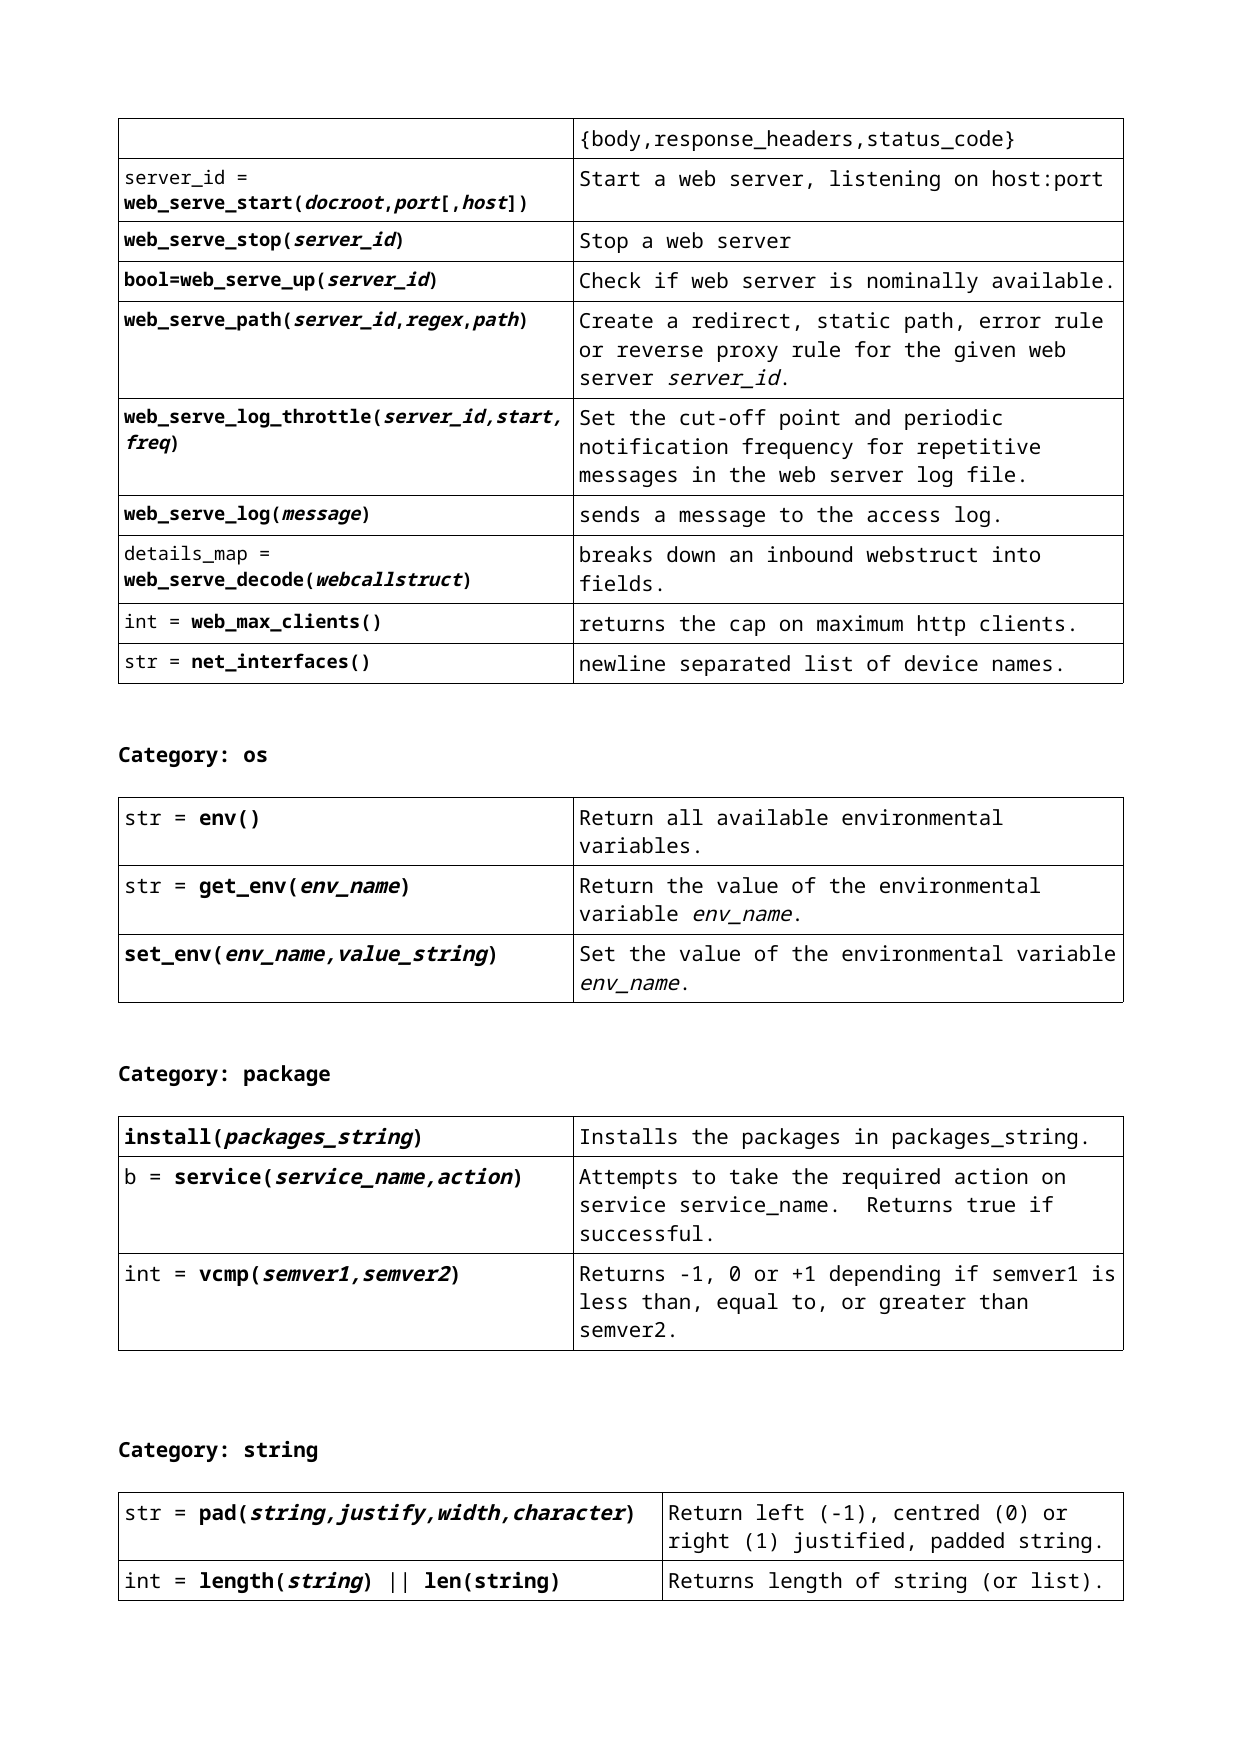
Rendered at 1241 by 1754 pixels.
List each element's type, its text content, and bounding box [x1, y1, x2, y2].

table_header Return left (-1), centred (0) or right (1) justified, padded string. [663, 1493, 1123, 1560]
table_cell Create a redirect, static path, error rule or reverse proxy rule for the given web server server_id. [574, 302, 1123, 398]
table_cell b = service(service_name,action) [119, 1157, 573, 1253]
table_cell int = web_max_clients() [119, 604, 573, 643]
text Category: os [118, 740, 1122, 768]
table_cell Start a web server, listening on host:port [574, 159, 1123, 221]
table_cell Return the value of the environmental variable env_name. [574, 866, 1123, 934]
table_cell web_serve_stop(server_id) [119, 222, 573, 261]
table_cell int = length(string) || len(string) [119, 1561, 662, 1600]
table_header Return all available environmental variables. [574, 798, 1123, 865]
table_cell details_map = web_serve_decode(webcallstruct) [119, 536, 573, 603]
table_cell set_env(env_name,value_string) [119, 935, 573, 1002]
table_cell sends a message to the access log. [574, 496, 1123, 534]
table_cell [119, 119, 573, 158]
table_cell Set the cut-off point and periodic notification frequency for repetitive messages in the web server log file. [574, 399, 1123, 494]
table_header install(packages_string) [119, 1117, 573, 1156]
table_cell web_serve_log_throttle(server_id,start,freq) [119, 399, 573, 494]
table_cell Set the value of the environmental variable env_name. [574, 935, 1123, 1002]
text Category: string [118, 1435, 1122, 1463]
table_cell returns the cap on maximum http clients. [574, 604, 1123, 643]
text Category: package [118, 1059, 1122, 1087]
table_cell Returns length of string (or list). [663, 1561, 1123, 1600]
table_cell web_serve_path(server_id,regex,path) [119, 302, 573, 398]
table_cell Attempts to take the required action on service service_name. Returns true if successful. [574, 1157, 1123, 1253]
table_cell web_serve_log(message) [119, 496, 573, 534]
table_header str = pad(string,justify,width,character) [119, 1493, 662, 1560]
table_cell newline separated list of device names. [574, 644, 1123, 683]
table_cell Returns -1, 0 or +1 depending if semver1 is less than, equal to, or greater than semver2. [574, 1254, 1123, 1350]
table_cell str = get_env(env_name) [119, 866, 573, 934]
table_cell breaks down an inbound webstruct into fields. [574, 536, 1123, 603]
table_cell int = vcmp(semver1,semver2) [119, 1254, 573, 1350]
table_header Installs the packages in packages_string. [574, 1117, 1123, 1156]
table_header str = env() [119, 798, 573, 865]
table_cell str = net_interfaces() [119, 644, 573, 683]
table_cell bool=web_serve_up(server_id) [119, 262, 573, 301]
table_cell {body,response_headers,status_code} [574, 119, 1123, 158]
table_cell Check if web server is nominally available. [574, 262, 1123, 301]
table_cell Stop a web server [574, 222, 1123, 261]
table_cell server_id = web_serve_start(docroot,port[,host]) [119, 159, 573, 221]
